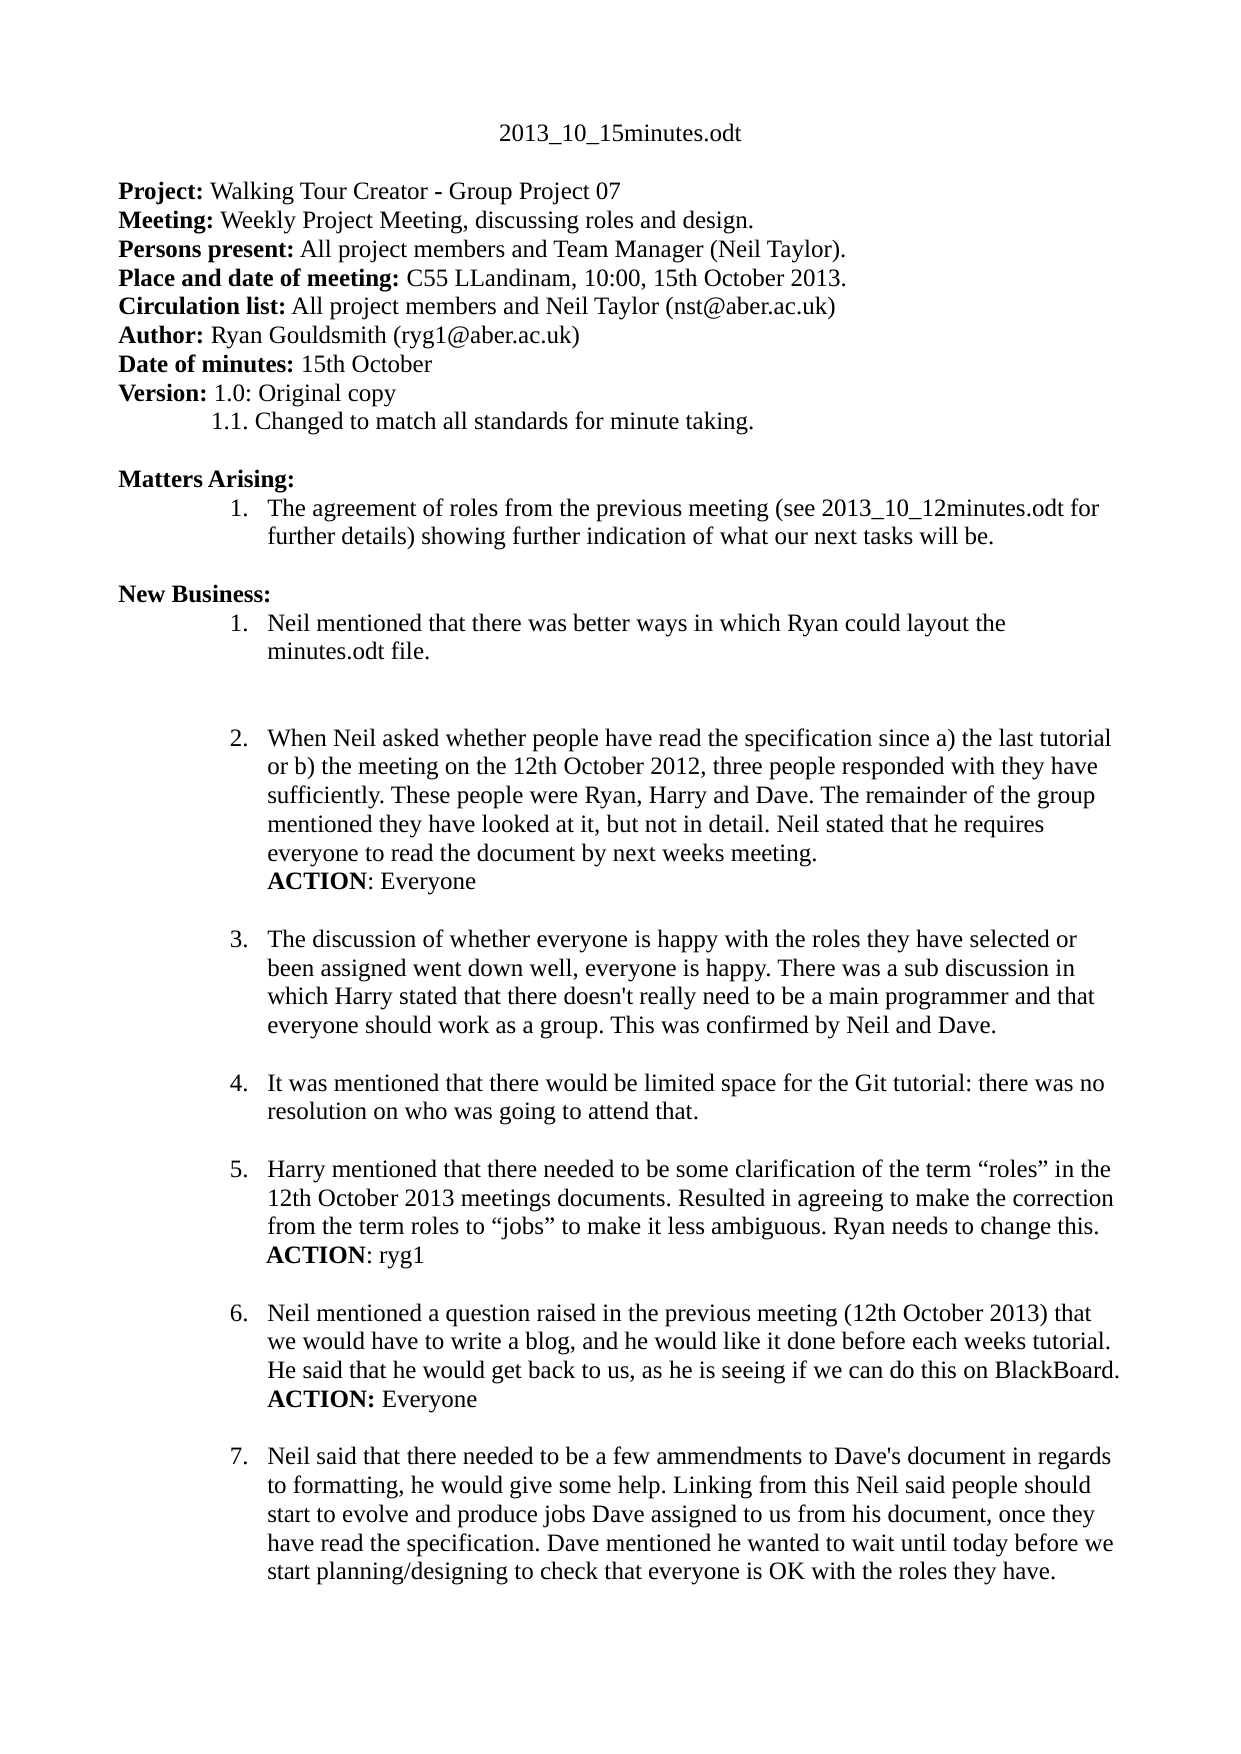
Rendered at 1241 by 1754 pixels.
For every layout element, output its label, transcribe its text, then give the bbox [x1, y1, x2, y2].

list ACTION: Everyone [229, 1384, 1122, 1441]
text Project: Walking Tour Creator - Group Project 07 [118, 176, 1122, 205]
text Meeting: Weekly Project Meeting, discussing roles and design. [118, 205, 1122, 234]
list It was mentioned that there would be limited space for the Git tutorial: there was no resolution on who was going to attend that. [229, 1068, 1122, 1125]
text Place and date of meeting: C55 LLandinam, 10:00, 15th October 2013. [118, 263, 1122, 291]
text Author: Ryan Gouldsmith (ryg1@aber.ac.uk) [118, 320, 1122, 349]
text ACTION: ryg1 [118, 1240, 1122, 1269]
list Harry mentioned that there needed to be some clarification of the term “roles” in the 12th October 2013 meetings documents. Resulted in agreeing to make the correction from the term roles to “jobs” to make it less ambiguous. Ryan needs to change this. [229, 1154, 1122, 1240]
text New Business: [118, 579, 1122, 608]
text Persons present: All project members and Team Manager (Neil Taylor). [118, 234, 1122, 263]
list ACTION: Everyone [229, 866, 1122, 924]
text Matters Arising: [118, 464, 1122, 493]
list When Neil asked whether people have read the specification since a) the last tutorial or b) the meeting on the 12th October 2012, three people responded with they have sufficiently. These people were Ryan, Harry and Dave. The remainder of the group mentioned they have looked at it, but not in detail. Neil stated that he requires everyone to read the document by next weeks meeting. [229, 723, 1122, 866]
list The agreement of roles from the previous meeting (see 2013_10_12minutes.odt for further details) showing further indication of what our next tasks will be. [229, 493, 1122, 550]
text Version: 1.0: Original copy 1.1. Changed to match all standards for minute taking. [118, 378, 1122, 435]
text Circulation list: All project members and Neil Taylor (nst@aber.ac.uk) [118, 291, 1122, 320]
text Date of minutes: 15th October [118, 349, 1122, 378]
list Neil said that there needed to be a few ammendments to Dave's document in regards to formatting, he would give some help. Linking from this Neil said people should start to evolve and produce jobs Dave assigned to us from his document, once they have read the specification. Dave mentioned he wanted to wait until today before we start planning/designing to check that everyone is OK with the roles they have. [229, 1441, 1122, 1614]
list The discussion of whether everyone is happy with the roles they have selected or been assigned went down well, everyone is happy. There was a sub discussion in which Harry stated that there doesn't really need to be a main programmer and that everyone should work as a group. This was confirmed by Neil and Dave. [229, 924, 1122, 1039]
list Neil mentioned that there was better ways in which Ryan could layout the minutes.odt file. [229, 608, 1122, 665]
list Neil mentioned a question raised in the previous meeting (12th October 2013) that we would have to write a blog, and he would like it done before each weeks tutorial. He said that he would get back to us, as he is seeing if we can do this on BlackBoard. [229, 1298, 1122, 1384]
